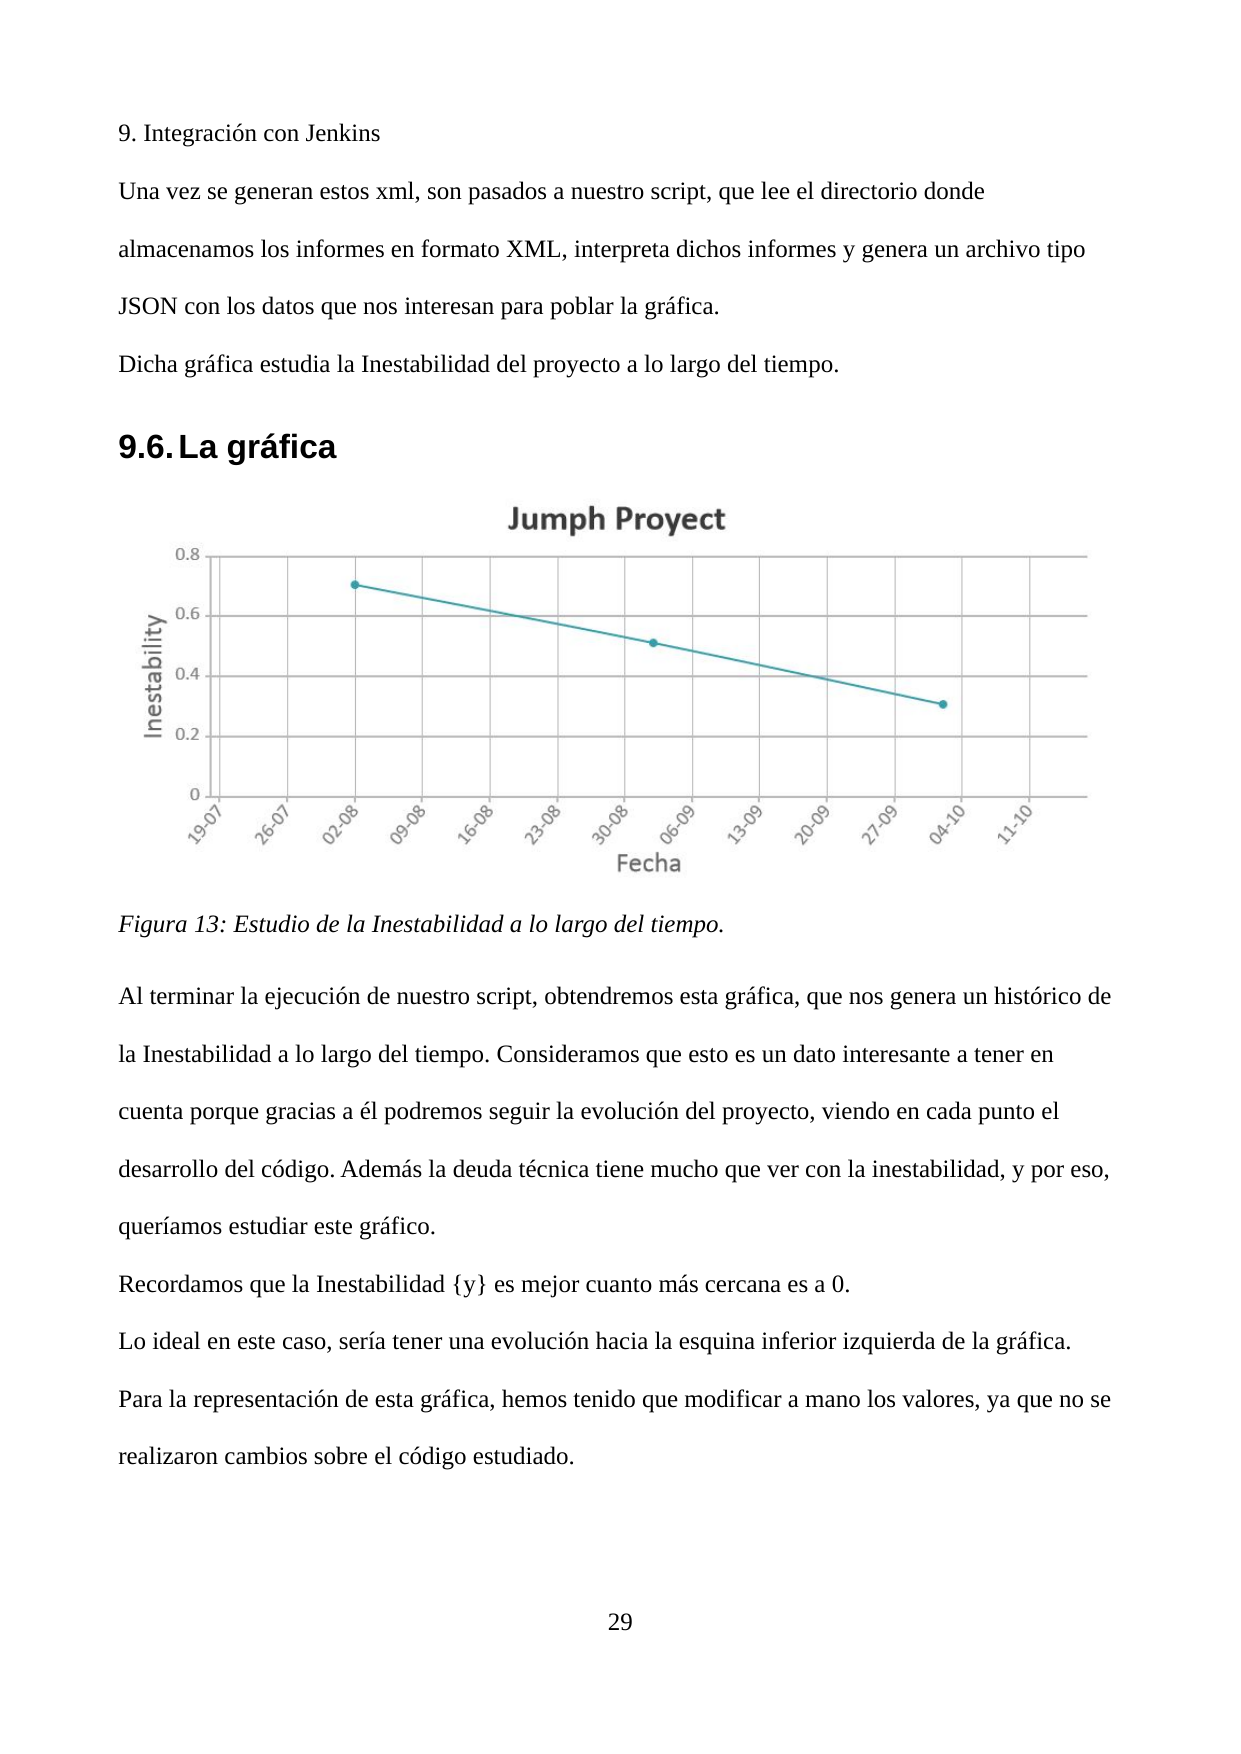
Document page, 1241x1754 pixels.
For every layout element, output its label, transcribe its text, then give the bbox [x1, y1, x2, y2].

text Una vez se generan estos xml, son pasados a nuestro script, que lee el directorio donde almacenamos los informes en formato XML, interpreta dichos informes y genera un archivo tipo JSON con los datos que nos interesan para poblar la gráfica. [118, 176, 1122, 320]
text [118, 478, 1122, 490]
text Figura 13: Estudio de la Inestabilidad a lo largo del tiempo. [118, 881, 1122, 938]
text Al terminar la ejecución de nuestro script, obtendremos esta gráfica, que nos genera un histórico de la Inestabilidad a lo largo del tiempo. Consideramos que esto es un dato interesante a tener en cuenta porque gracias a él podremos seguir la evolución del proyecto, viendo en cada punto el desarrollo del código. Además la deuda técnica tiene mucho que ver con la inestabilidad, y por eso, queríamos estudiar este gráfico. [118, 938, 1122, 1240]
text Lo ideal en este caso, sería tener una evolución hacia la esquina inferior izquierda de la gráfica. [118, 1318, 1122, 1355]
picture [118, 490, 1123, 881]
text Recordamos que la Inestabilidad {y} es mejor cuanto más cercana es a 0. [118, 1260, 1122, 1298]
text Para la representación de esta gráfica, hemos tenido que modificar a mano los valores, ya que no se realizaron cambios sobre el código estudiado. [118, 1375, 1122, 1470]
text Dicha gráfica estudia la Inestabilidad del proyecto a lo largo del tiempo. [118, 340, 1122, 378]
subtitle La gráfica [118, 419, 1122, 466]
